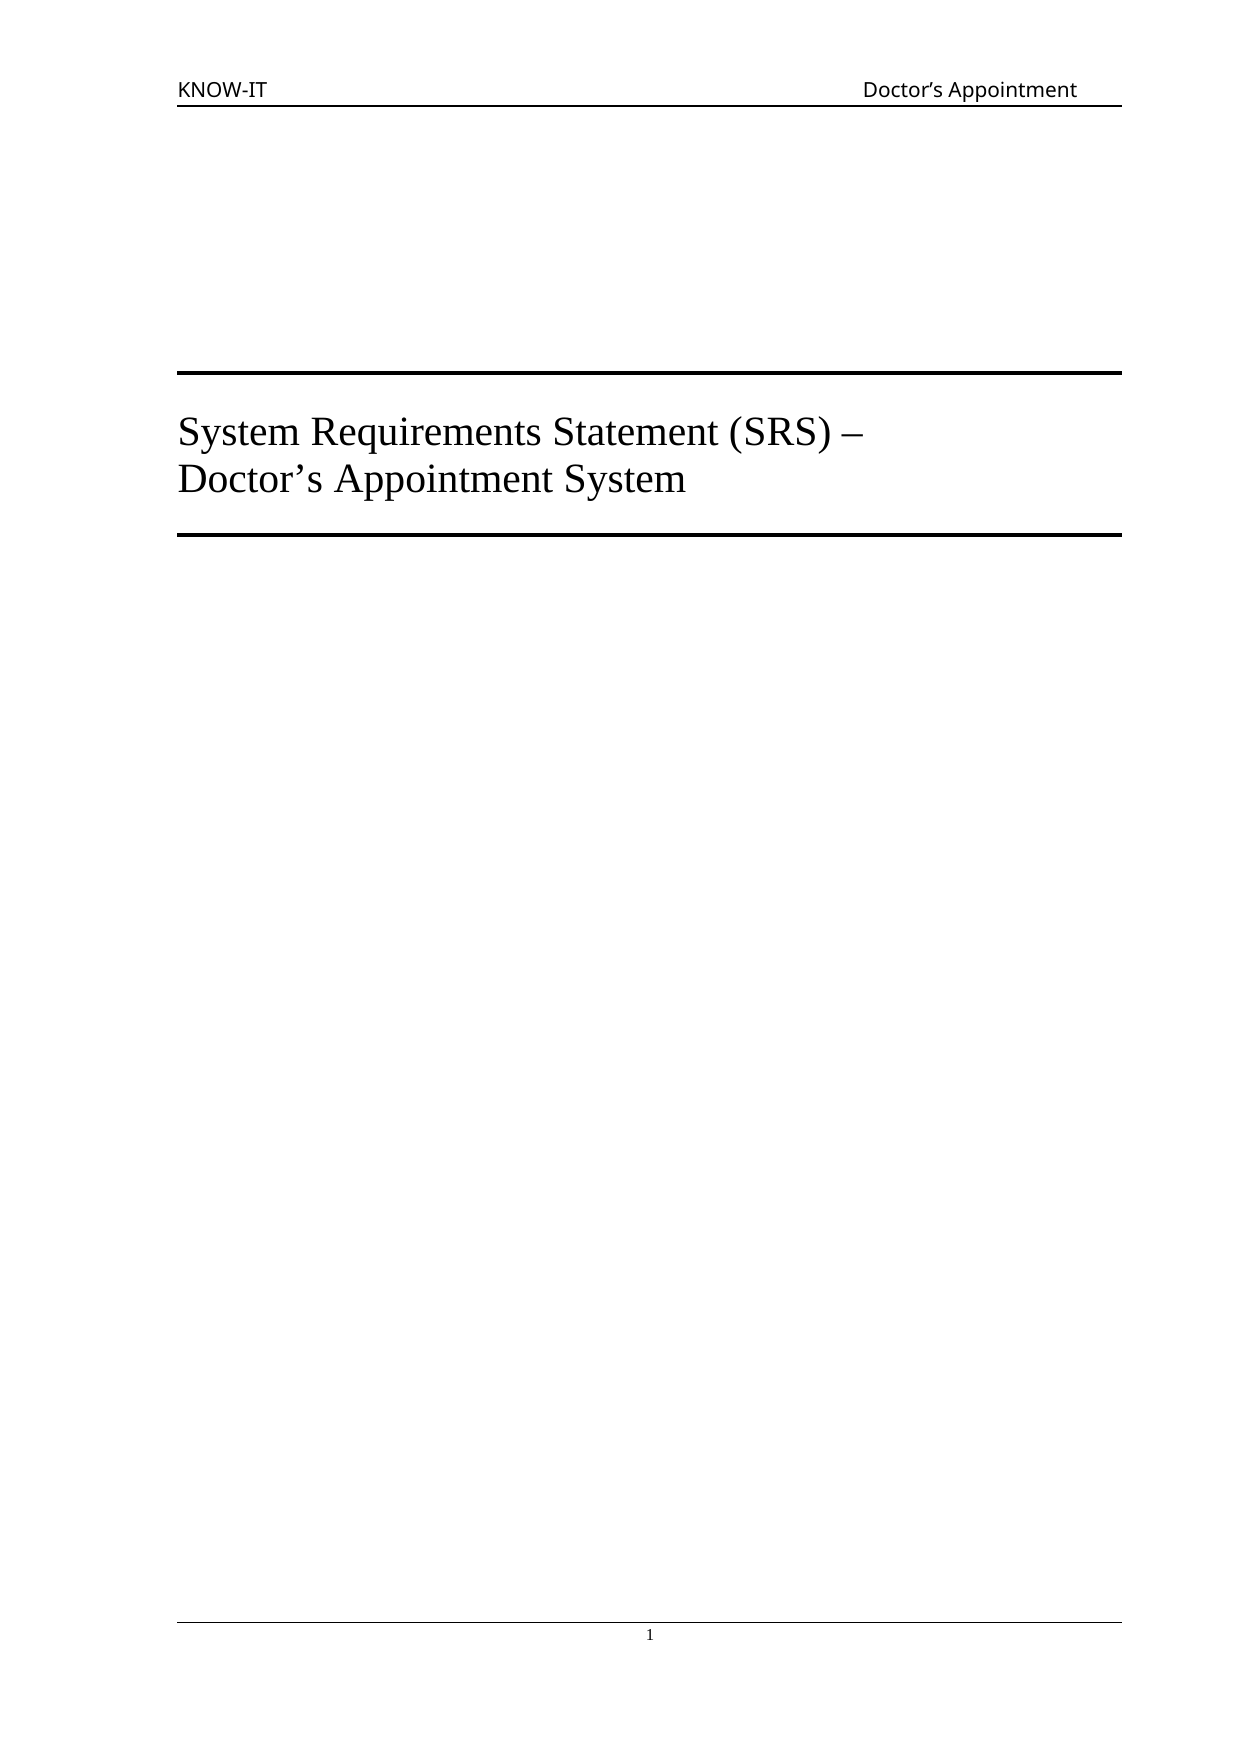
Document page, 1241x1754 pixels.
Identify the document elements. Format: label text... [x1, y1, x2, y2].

text Doctor’s Appointment System [177, 454, 1122, 502]
text System Requirements Statement (SRS) – [177, 406, 1122, 454]
